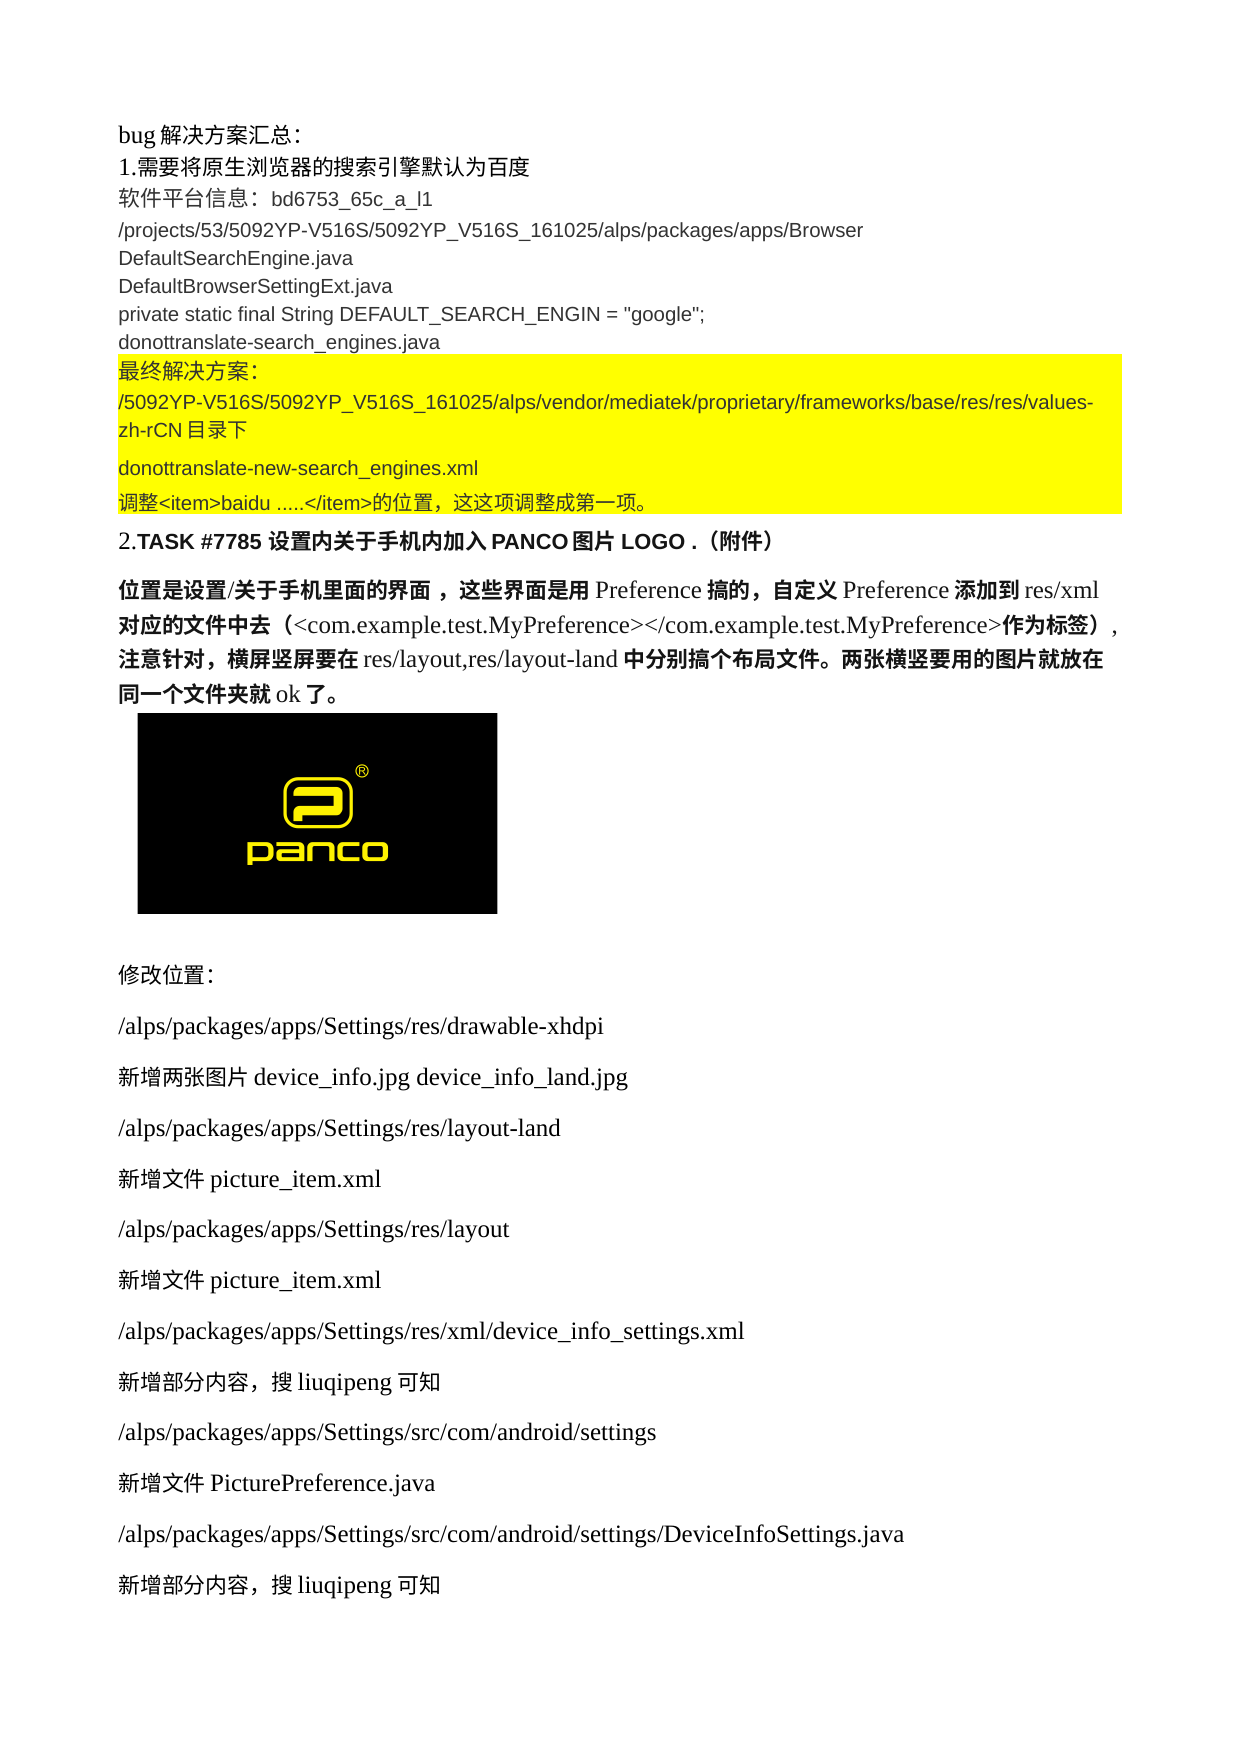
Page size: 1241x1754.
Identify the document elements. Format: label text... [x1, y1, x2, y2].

text 新增文件PicturePreference.java [118, 1466, 1122, 1498]
text 新增部分内容，搜liuqipeng可知 [118, 1365, 1122, 1396]
text private static final String DEFAULT_SEARCH_ENGIN = "google"; [118, 297, 1122, 326]
text /alps/packages/apps/Settings/res/layout-land [118, 1113, 1122, 1141]
text donottranslate-search_engines.java [118, 326, 1122, 354]
text 新增文件picture_item.xml [118, 1263, 1122, 1295]
text /alps/packages/apps/Settings/res/drawable-xhdpi [118, 1011, 1122, 1040]
text /alps/packages/apps/Settings/res/xml/device_info_settings.xml [118, 1316, 1122, 1344]
text /alps/packages/apps/Settings/src/com/android/settings/DeviceInfoSettings.java [118, 1519, 1122, 1548]
text /5092YP-V516S/5092YP_V516S_161025/alps/vendor/mediatek/proprietary/frameworks/base/res/res/values-zh-rCN目录下 [118, 385, 1122, 442]
text /projects/53/5092YP-V516S/5092YP_V516S_161025/alps/packages/apps/Browser [118, 213, 1122, 241]
text DefaultBrowserSettingExt.java [118, 269, 1122, 297]
text 软件平台信息：bd6753_65c_a_l1 [118, 181, 1122, 213]
text 新增两张图片device_info.jpg device_info_land.jpg [118, 1060, 1122, 1092]
text donottranslate-new-search_engines.xml [118, 456, 1122, 479]
text 2.TASK #7785 设置内关于手机内加入PANCO图片LOGO .（附件） [118, 526, 1122, 555]
text 调整<item>baidu .....</item>的位置，这这项调整成第一项。 [118, 491, 1122, 514]
text 修改位置： [118, 958, 1122, 990]
text bug解决方案汇总： [118, 118, 1122, 150]
text /alps/packages/apps/Settings/res/layout [118, 1214, 1122, 1243]
text 新增文件picture_item.xml [118, 1162, 1122, 1193]
text 新增部分内容，搜liuqipeng可知 [118, 1568, 1122, 1599]
text 位置是设置/关于手机里面的界面 ，这些界面是用Preference搞的，自定义Preference添加到res/xml对应的文件中去（<com.example.test.MyPreference></com.example.test.MyPreference>作为标签）,注意针对，横屏竖屏要在res/layout,res/layout-land中分别搞个布局文件。两张横竖要用的图片就放在同一个文件夹就ok了。 [118, 575, 1122, 742]
picture [137, 713, 498, 914]
text 1.需要将原生浏览器的搜索引擎默认为百度 [118, 150, 1122, 181]
text /alps/packages/apps/Settings/src/com/android/settings [118, 1417, 1122, 1446]
text 最终解决方案： [118, 354, 1122, 385]
text DefaultSearchEngine.java [118, 241, 1122, 269]
